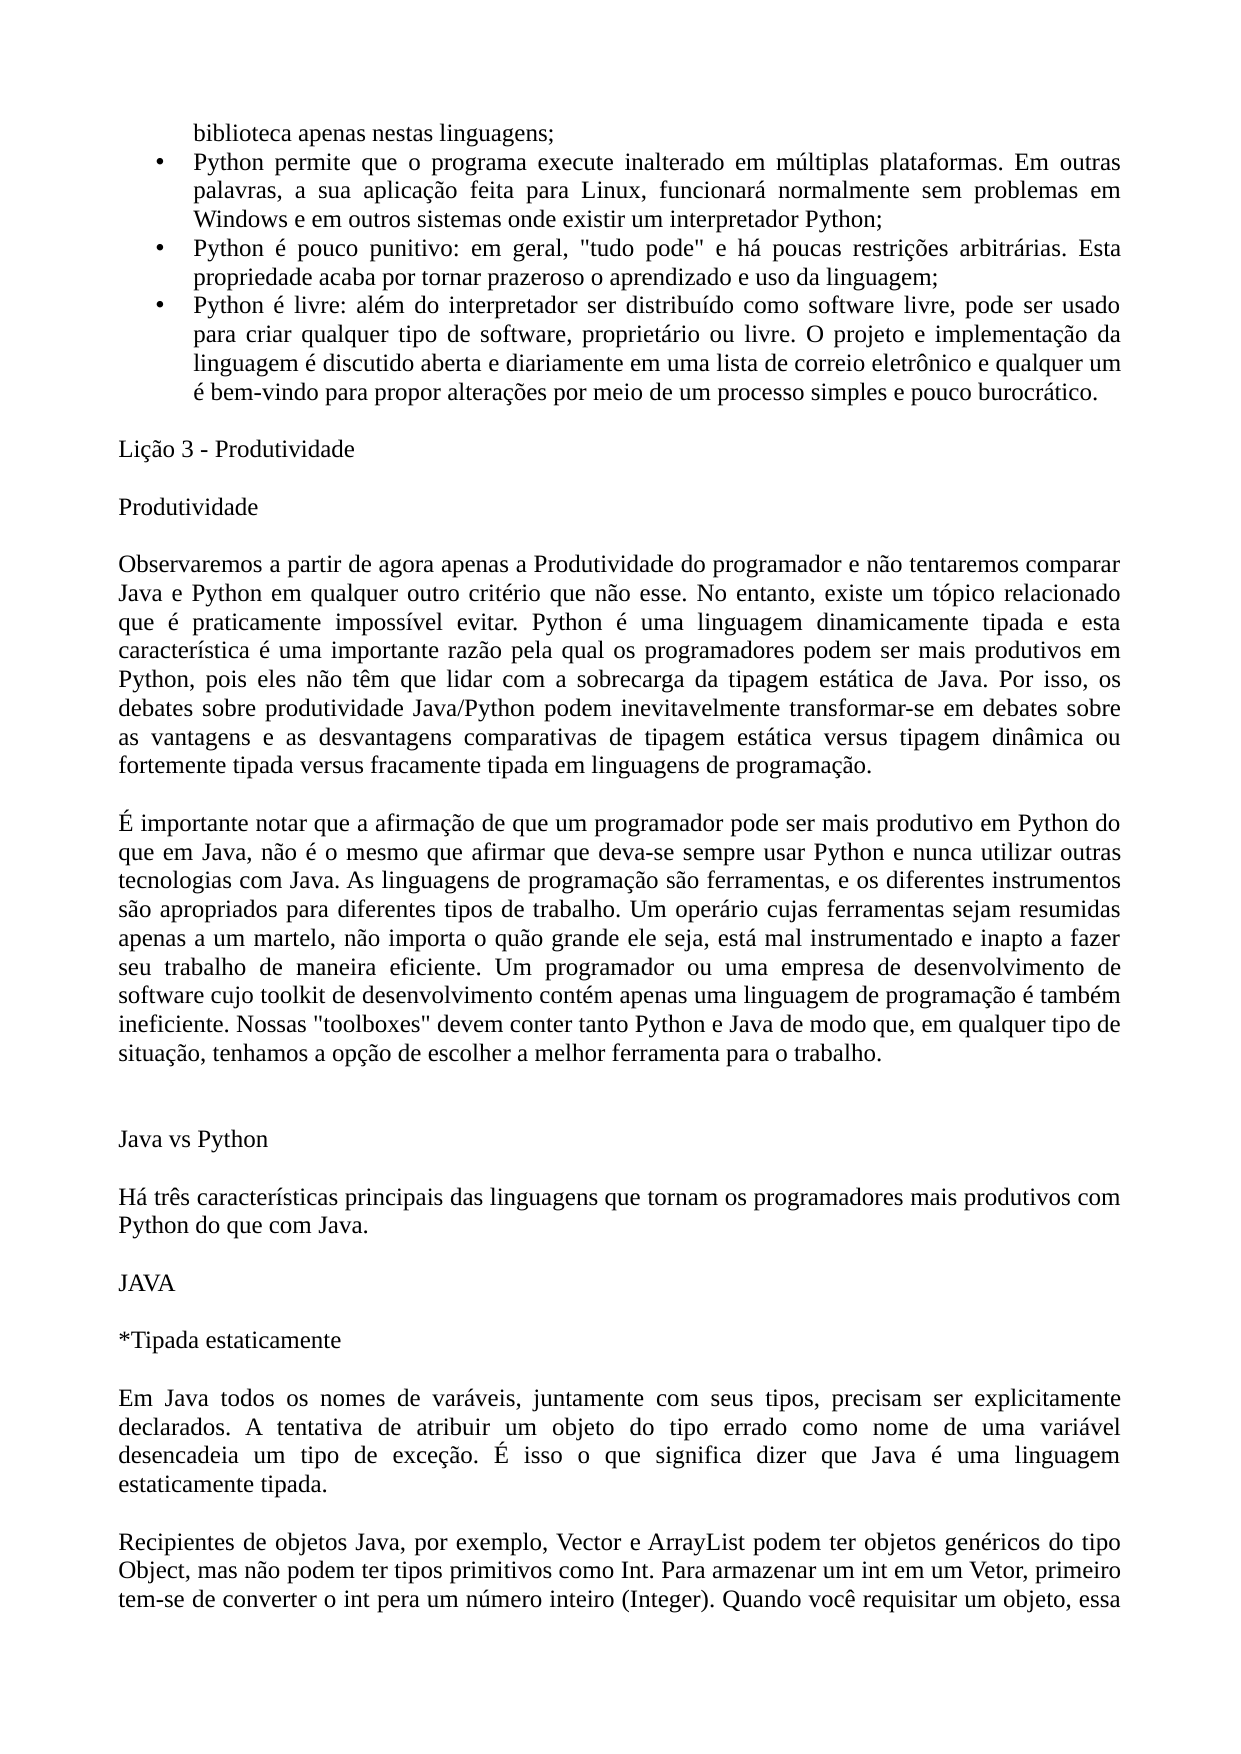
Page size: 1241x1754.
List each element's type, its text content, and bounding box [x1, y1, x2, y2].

text Observaremos a partir de agora apenas a Produtividade do programador e não tentaremos comparar Java e Python em qualquer outro critério que não esse. No entanto, existe um tópico relacionado que é praticamente impossível evitar. Python é uma linguagem dinamicamente tipada e esta característica é uma importante razão pela qual os programadores podem ser mais produtivos em Python, pois eles não têm que lidar com a sobrecarga da tipagem estática de Java. Por isso, os debates sobre produtividade Java/Python podem inevitavelmente transformar-se em debates sobre as vantagens e as desvantagens comparativas de tipagem estática versus tipagem dinâmica ou fortemente tipada versus fracamente tipada em linguagens de programação. [118, 549, 1122, 779]
text JAVA [118, 1268, 1122, 1297]
text Lição 3 - Produtividade [118, 434, 1122, 463]
list Python é livre: além do interpretador ser distribuído como software livre, pode ser usado para criar qualquer tipo de software, proprietário ou livre. O projeto e implementação da linguagem é discutido aberta e diariamente em uma lista de correio eletrônico e qualquer um é bem-vindo para propor alterações por meio de um processo simples e pouco burocrático. [156, 291, 1122, 406]
text Java vs Python [118, 1124, 1122, 1153]
text Há três características principais das linguagens que tornam os programadores mais produtivos com Python do que com Java. [118, 1182, 1122, 1239]
text Em Java todos os nomes de varáveis, juntamente com seus tipos, precisam ser explicitamente declarados. A tentativa de atribuir um objeto do tipo errado como nome de uma variável desencadeia um tipo de exceção. É isso o que significa dizer que Java é uma linguagem estaticamente tipada. [118, 1383, 1122, 1498]
text É importante notar que a afirmação de que um programador pode ser mais produtivo em Python do que em Java, não é o mesmo que afirmar que deva-se sempre usar Python e nunca utilizar outras tecnologias com Java. As linguagens de programação são ferramentas, e os diferentes instrumentos são apropriados para diferentes tipos de trabalho. Um operário cujas ferramentas sejam resumidas apenas a um martelo, não importa o quão grande ele seja, está mal instrumentado e inapto a fazer seu trabalho de maneira eficiente. Um programador ou uma empresa de desenvolvimento de software cujo toolkit de desenvolvimento contém apenas uma linguagem de programação é também ineficiente. Nossas "toolboxes" devem conter tanto Python e Java de modo que, em qualquer tipo de situação, tenhamos a opção de escolher a melhor ferramenta para o trabalho. [118, 808, 1122, 1067]
list Python é pouco punitivo: em geral, "tudo pode" e há poucas restrições arbitrárias. Esta propriedade acaba por tornar prazeroso o aprendizado e uso da linguagem; [156, 233, 1122, 291]
text Recipientes de objetos Java, por exemplo, Vector e ArrayList podem ter objetos genéricos do tipo Object, mas não podem ter tipos primitivos como Int. Para armazenar um int em um Vetor, primeiro tem-se de converter o int pera um número inteiro (Integer). Quando você requisitar um objeto, essa [118, 1527, 1122, 1613]
text *Tipada estaticamente [118, 1326, 1122, 1354]
list Python permite que o programa execute inalterado em múltiplas plataformas. Em outras palavras, a sua aplicação feita para Linux, funcionará normalmente sem problemas em Windows e em outros sistemas onde existir um interpretador Python; [156, 147, 1122, 233]
list biblioteca apenas nestas linguagens; [156, 118, 1122, 147]
text Produtividade [118, 492, 1122, 521]
